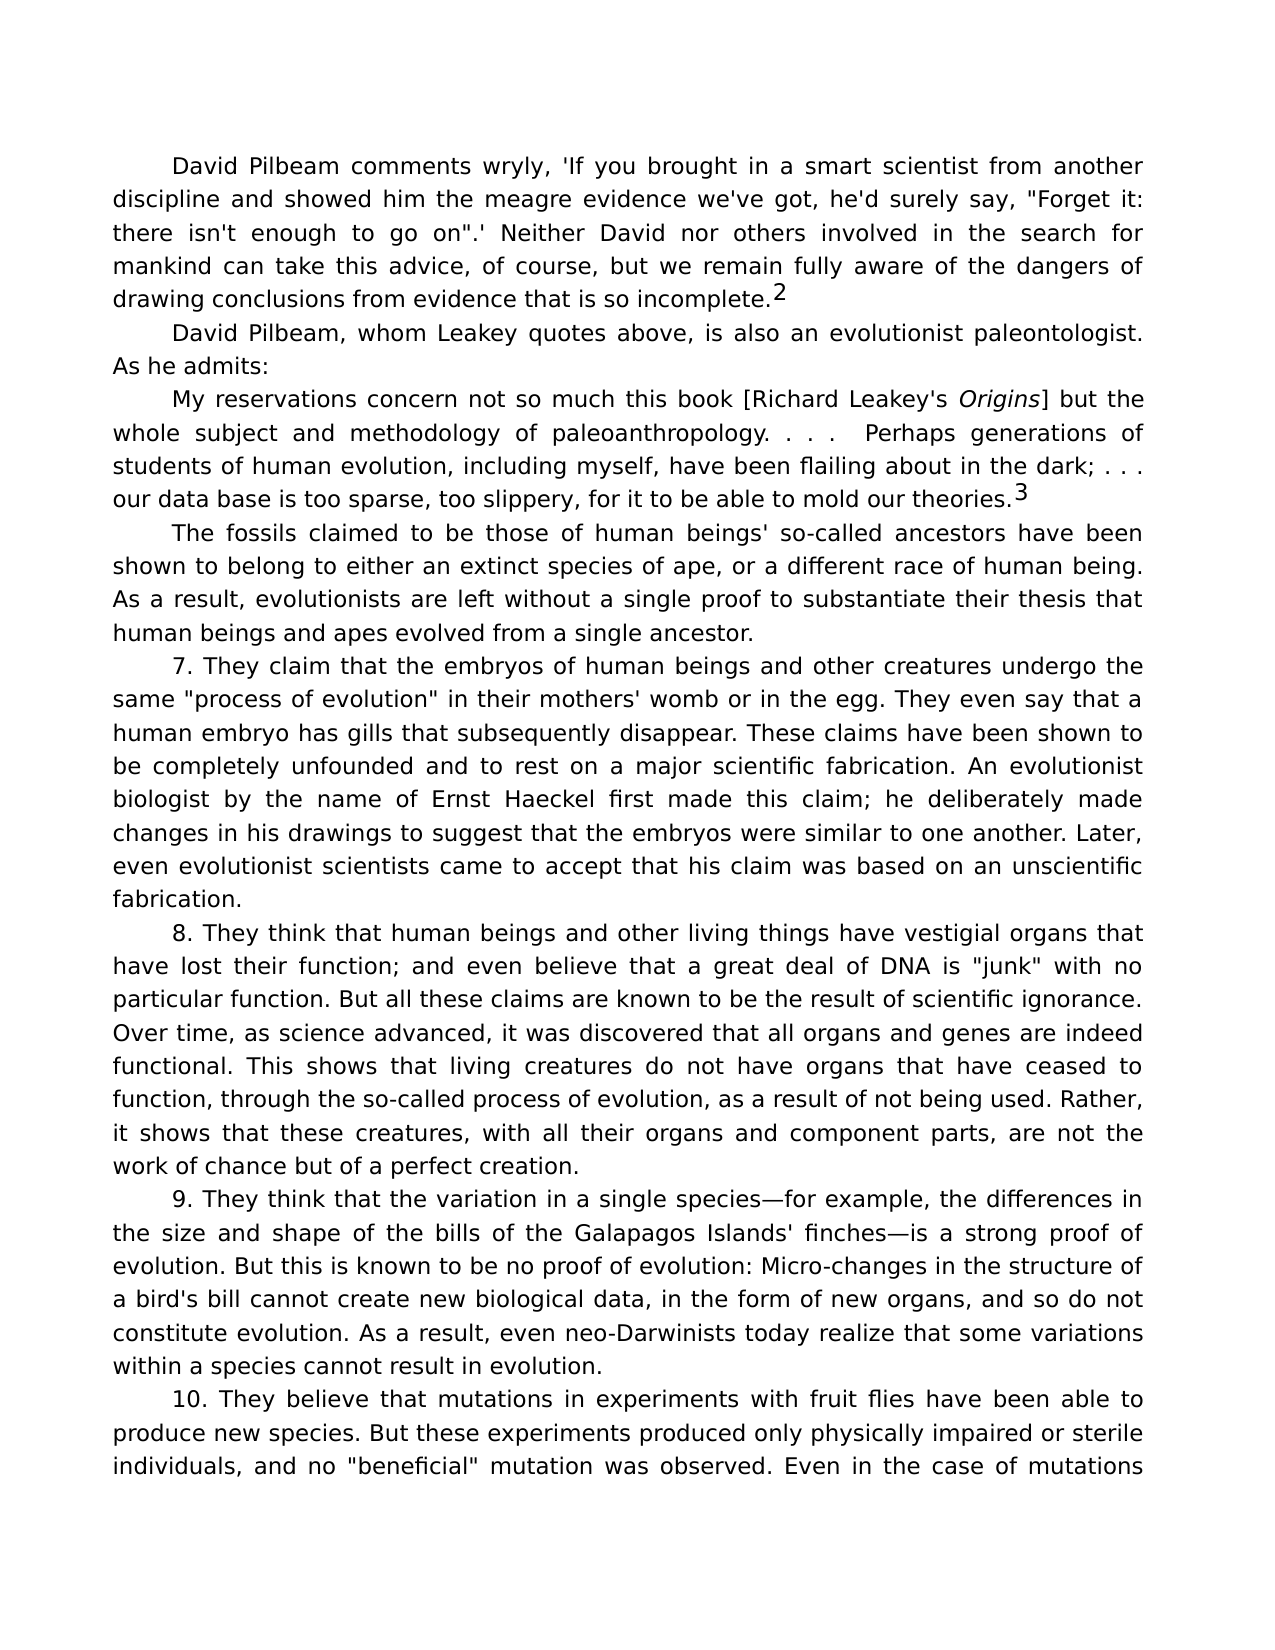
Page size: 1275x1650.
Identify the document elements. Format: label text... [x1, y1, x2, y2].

text David Pilbeam comments wryly, 'If you brought in a smart scientist from another discipline and showed him the meagre evidence we've got, he'd surely say, "Forget it: there isn't enough to go on".' Neither David nor others involved in the search for mankind can take this advice, of course, but we remain fully aware of the dangers of drawing conclusions from evidence that is so incomplete.2 [112, 148, 1145, 314]
text The fossils claimed to be those of human beings' so-called ancestors have been shown to belong to either an extinct species of ape, or a different race of human being. As a result, evolutionists are left without a single proof to substantiate their thesis that human beings and apes evolved from a single ancestor. [112, 514, 1145, 648]
text My reservations concern not so much this book [Richard Leakey's Origins] but the whole subject and methodology of paleoanthropology. . . . Perhaps generations of students of human evolution, including myself, have been flailing about in the dark; . . . our data base is too sparse, too slippery, for it to be able to mold our theories.3 [112, 381, 1145, 514]
text David Pilbeam, whom Leakey quotes above, is also an evolutionist paleontologist. As he admits: [112, 314, 1145, 381]
text 7. They claim that the embryos of human beings and other creatures undergo the same "process of evolution" in their mothers' womb or in the egg. They even say that a human embryo has gills that subsequently disappear. These claims have been shown to be completely unfounded and to rest on a major scientific fabrication. An evolutionist biologist by the name of Ernst Haeckel first made this claim; he deliberately made changes in his drawings to suggest that the embryos were similar to one another. Later, even evolutionist scientists came to accept that his claim was based on an unscientific fabrication. [112, 648, 1145, 914]
text 10. They believe that mutations in experiments with fruit flies have been able to produce new species. But these experiments produced only physically impaired or sterile individuals, and no "beneficial" mutation was observed. Even in the case of mutations [112, 1381, 1145, 1481]
text 9. They think that the variation in a single species—for example, the differences in the size and shape of the bills of the Galapagos Islands' finches—is a strong proof of evolution. But this is known to be no proof of evolution: Micro-changes in the structure of a bird's bill cannot create new biological data, in the form of new organs, and so do not constitute evolution. As a result, even neo-Darwinists today realize that some variations within a species cannot result in evolution. [112, 1181, 1145, 1381]
text 8. They think that human beings and other living things have vestigial organs that have lost their function; and even believe that a great deal of DNA is "junk" with no particular function. But all these claims are known to be the result of scientific ignorance. Over time, as science advanced, it was discovered that all organs and genes are indeed functional. This shows that living creatures do not have organs that have ceased to function, through the so-called process of evolution, as a result of not being used. Rather, it shows that these creatures, with all their organs and component parts, are not the work of chance but of a perfect creation. [112, 914, 1145, 1181]
